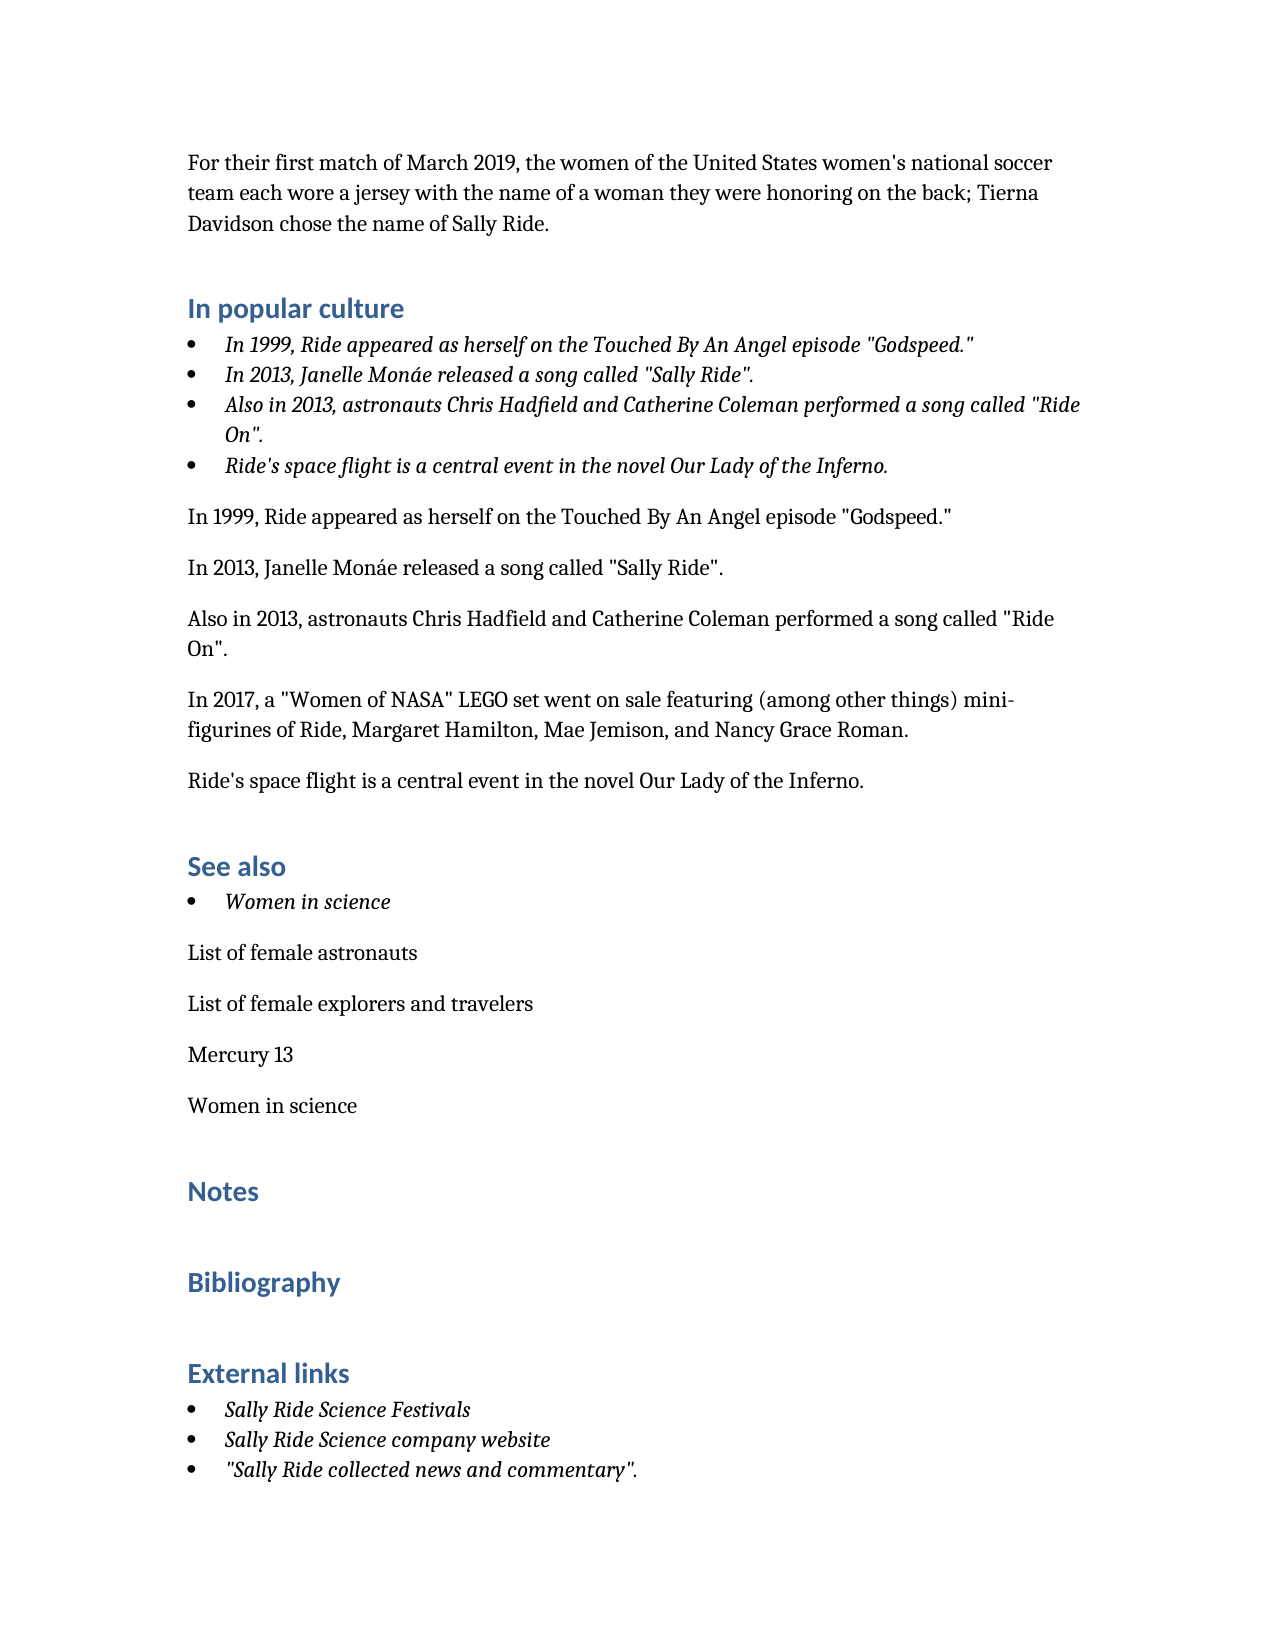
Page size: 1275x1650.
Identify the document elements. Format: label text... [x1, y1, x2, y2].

text Also in 2013, astronauts Chris Hadfield and Catherine Coleman performed a song called "Ride On". [187, 606, 1087, 662]
subtitle Bibliography [187, 1264, 1087, 1300]
text In 2013, Janelle Monáe released a song called "Sally Ride". [187, 554, 1087, 581]
list Sally Ride Science Festivals [187, 1396, 1087, 1423]
text Mercury 13 [187, 1042, 1087, 1069]
subtitle In popular culture [187, 291, 1087, 326]
list Women in science [187, 889, 1087, 916]
list Sally Ride Science company website [187, 1427, 1087, 1453]
list In 1999, Ride appeared as herself on the Touched By An Angel episode "Godspeed." [187, 332, 1087, 358]
text Women in science [187, 1093, 1087, 1120]
list Ride's space flight is a central event in the novel Our Lady of the Inferno. [187, 452, 1087, 479]
subtitle See also [187, 848, 1087, 884]
text In 1999, Ride appeared as herself on the Touched By An Angel episode "Godspeed." [187, 503, 1087, 530]
text Ride's space flight is a central event in the novel Our Lady of the Inferno. [187, 768, 1087, 794]
text List of female explorers and travelers [187, 991, 1087, 1018]
subtitle Notes [187, 1173, 1087, 1209]
list In 2013, Janelle Monáe released a song called "Sally Ride". [187, 362, 1087, 388]
list "Sally Ride collected news and commentary". [187, 1457, 1087, 1483]
text In 2017, a "Women of NASA" LEGO set went on sale featuring (among other things) mini-figurines of Ride, Margaret Hamilton, Mae Jemison, and Nancy Grace Roman. [187, 687, 1087, 743]
subtitle External links [187, 1355, 1087, 1391]
text For their first match of March 2019, the women of the United States women's national soccer team each wore a jersey with the name of a woman they were honoring on the back; Tierna Davidson chose the name of Sally Ride. [187, 150, 1087, 237]
list Also in 2013, astronauts Chris Hadfield and Catherine Coleman performed a song called "Ride On". [187, 392, 1087, 448]
text List of female astronauts [187, 940, 1087, 967]
